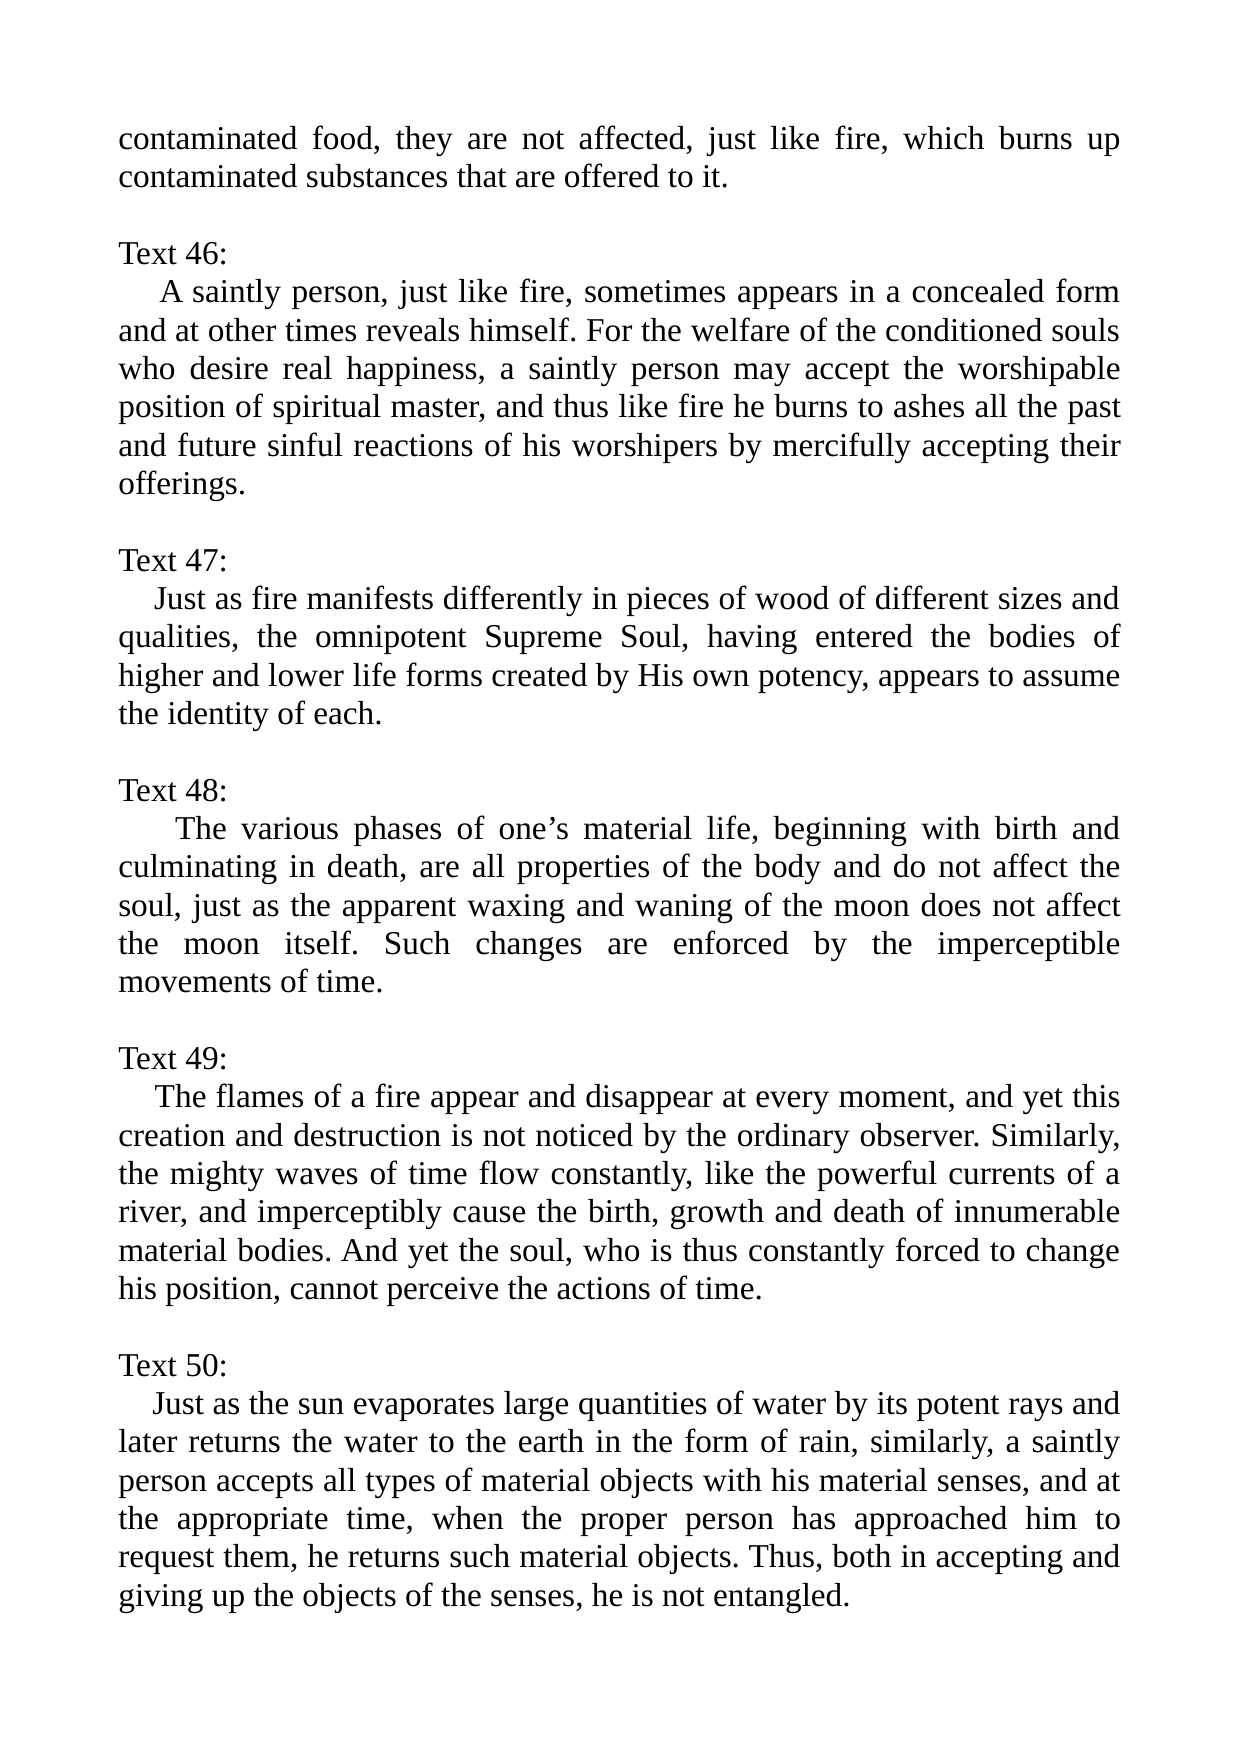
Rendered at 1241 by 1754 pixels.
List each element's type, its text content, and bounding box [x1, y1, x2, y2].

text contaminated food, they are not affected, just like fire, which burns up contaminated substances that are offered to it. [118, 118, 1122, 195]
text The flames of a fire appear and disappear at every moment, and yet this creation and destruction is not noticed by the ordinary observer. Similarly, the mighty waves of time flow constantly, like the powerful currents of a river, and imperceptibly cause the birth, growth and death of innumerable material bodies. And yet the soul, who is thus constantly forced to change his position, cannot perceive the actions of time. [118, 1076, 1122, 1306]
text Text 48: [118, 770, 1122, 808]
text The various phases of one’s material life, beginning with birth and culminating in death, are all properties of the body and do not affect the soul, just as the apparent waxing and waning of the moon does not affect the moon itself. Such changes are enforced by the imperceptible movements of time. [118, 808, 1122, 1000]
text Just as the sun evaporates large quantities of water by its potent rays and later returns the water to the earth in the form of rain, similarly, a saintly person accepts all types of material objects with his material senses, and at the appropriate time, when the proper person has approached him to request them, he returns such material objects. Thus, both in accepting and giving up the objects of the senses, he is not entangled. [118, 1383, 1122, 1613]
text Text 47: [118, 540, 1122, 578]
text Just as fire manifests differently in pieces of wood of different sizes and qualities, the omnipotent Supreme Soul, having entered the bodies of higher and lower life forms created by His own potency, appears to assume the identity of each. [118, 578, 1122, 731]
text A saintly person, just like fire, sometimes appears in a concealed form and at other times reveals himself. For the welfare of the conditioned souls who desire real happiness, a saintly person may accept the worshipable position of spiritual master, and thus like fire he burns to ashes all the past and future sinful reactions of his worshipers by mercifully accepting their offerings. [118, 271, 1122, 501]
text Text 50: [118, 1345, 1122, 1383]
text Text 46: [118, 233, 1122, 271]
text Text 49: [118, 1038, 1122, 1076]
